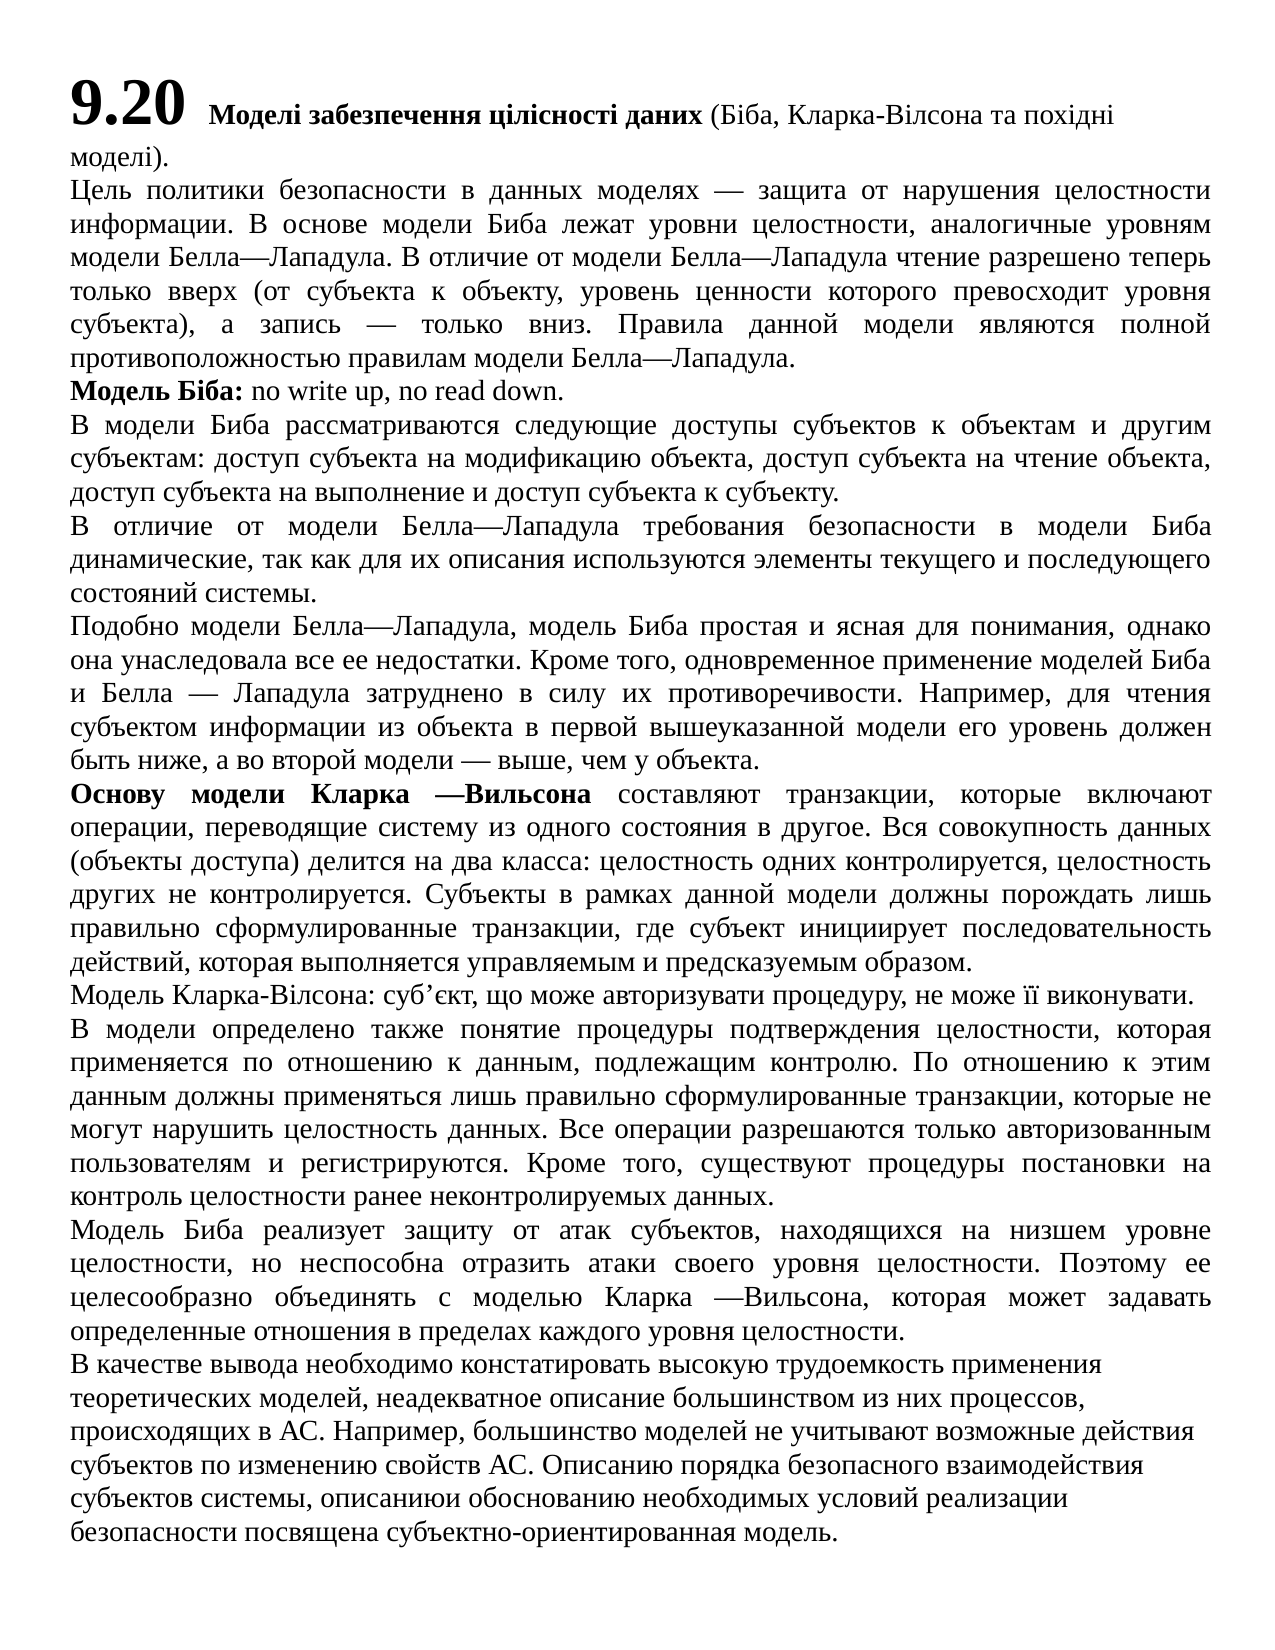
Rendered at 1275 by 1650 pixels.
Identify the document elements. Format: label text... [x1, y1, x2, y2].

text В качестве вывода необходимо констатировать высокую трудоемкость применения теоретических моделей, неадекватное описание большинством из них процессов, происходящих в АС. Например, большинство моделей не учитывают возможные действия субъектов по изменению свойств АС. Описанию порядка безопасного взаимодействия субъектов системы, описаниюи обоснованию необходимых условий реализации безопасности посвящена субъектно-ориентированная модель. [70, 1346, 1212, 1547]
text Подобно модели Белла—Лападула, модель Биба простая и ясная для понимания, однако она унаследовала все ее недостатки. Кроме того, одновременное применение моделей Биба и Белла — Лападула затруднено в силу их противоречивости. Например, для чтения субъектом информации из объекта в первой вышеуказанной модели его уровень должен быть ниже, а во второй модели — выше, чем у объекта. [70, 608, 1212, 776]
text В модели определено также понятие процедуры подтверждения целостности, которая применяется по отношению к данным, подлежащим контролю. По отношению к этим данным должны применяться лишь правильно сформулированные транзакции, которые не могут нарушить целостность данных. Все операции разрешаются только авторизованным пользователям и регистрируются. Кроме того, существуют процедуры постановки на контроль целостности ранее неконтролируемых данных. [70, 1011, 1212, 1212]
text Цель политики безопасности в данных моделях — защита от нарушения целостности информации. В основе модели Биба лежат уровни целостности, аналогичные уровням модели Белла—Лападула. В отличие от модели Белла—Лападула чтение разрешено теперь только вверх (от субъекта к объекту, уровень ценности которого превосходит уровня субъекта), а запись — только вниз. Правила данной модели являются полной противоположностью правилам модели Белла—Лападула. [70, 172, 1212, 373]
text Модель Кларка-Вілсона: суб’єкт, що може авторизувати процедуру, не може її виконувати. [70, 977, 1212, 1011]
text Основу модели Кларка —Вильсона составляют транзакции, которые включают операции, переводящие систему из одного состояния в другое. Вся совокупность данных (объекты доступа) делится на два класса: целостность одних контролируется, целостность других не контролируется. Субъекты в рамках данной модели должны порождать лишь правильно сформулированные транзакции, где субъект инициирует последовательность действий, которая выполняется управляемым и предсказуемым образом. [70, 776, 1212, 977]
text В модели Биба рассматриваются следующие доступы субъектов к объектам и другим субъектам: доступ субъекта на модификацию объекта, доступ субъекта на чтение объекта, доступ субъекта на выполнение и доступ субъекта к субъекту. [70, 407, 1212, 508]
text Модель Біба: no write up, no read down. [70, 373, 1212, 407]
text Модель Биба реализует защиту от атак субъектов, находящихся на низшем уровне целостности, но неспособна отразить атаки своего уровня целостности. Поэтому ее целесообразно объединять с моделью Кларка —Вильсона, которая может задавать определенные отношения в пределах каждого уровня целостности. [70, 1212, 1212, 1346]
text 9.20 Моделі забезпечення цілісності даних (Біба, Кларка-Вілсона та похідні моделі). [70, 62, 1212, 172]
text В отличие от модели Белла—Лападула требования безопасности в модели Биба динамические, так как для их описания используются элементы текущего и последующего состояний системы. [70, 508, 1212, 608]
